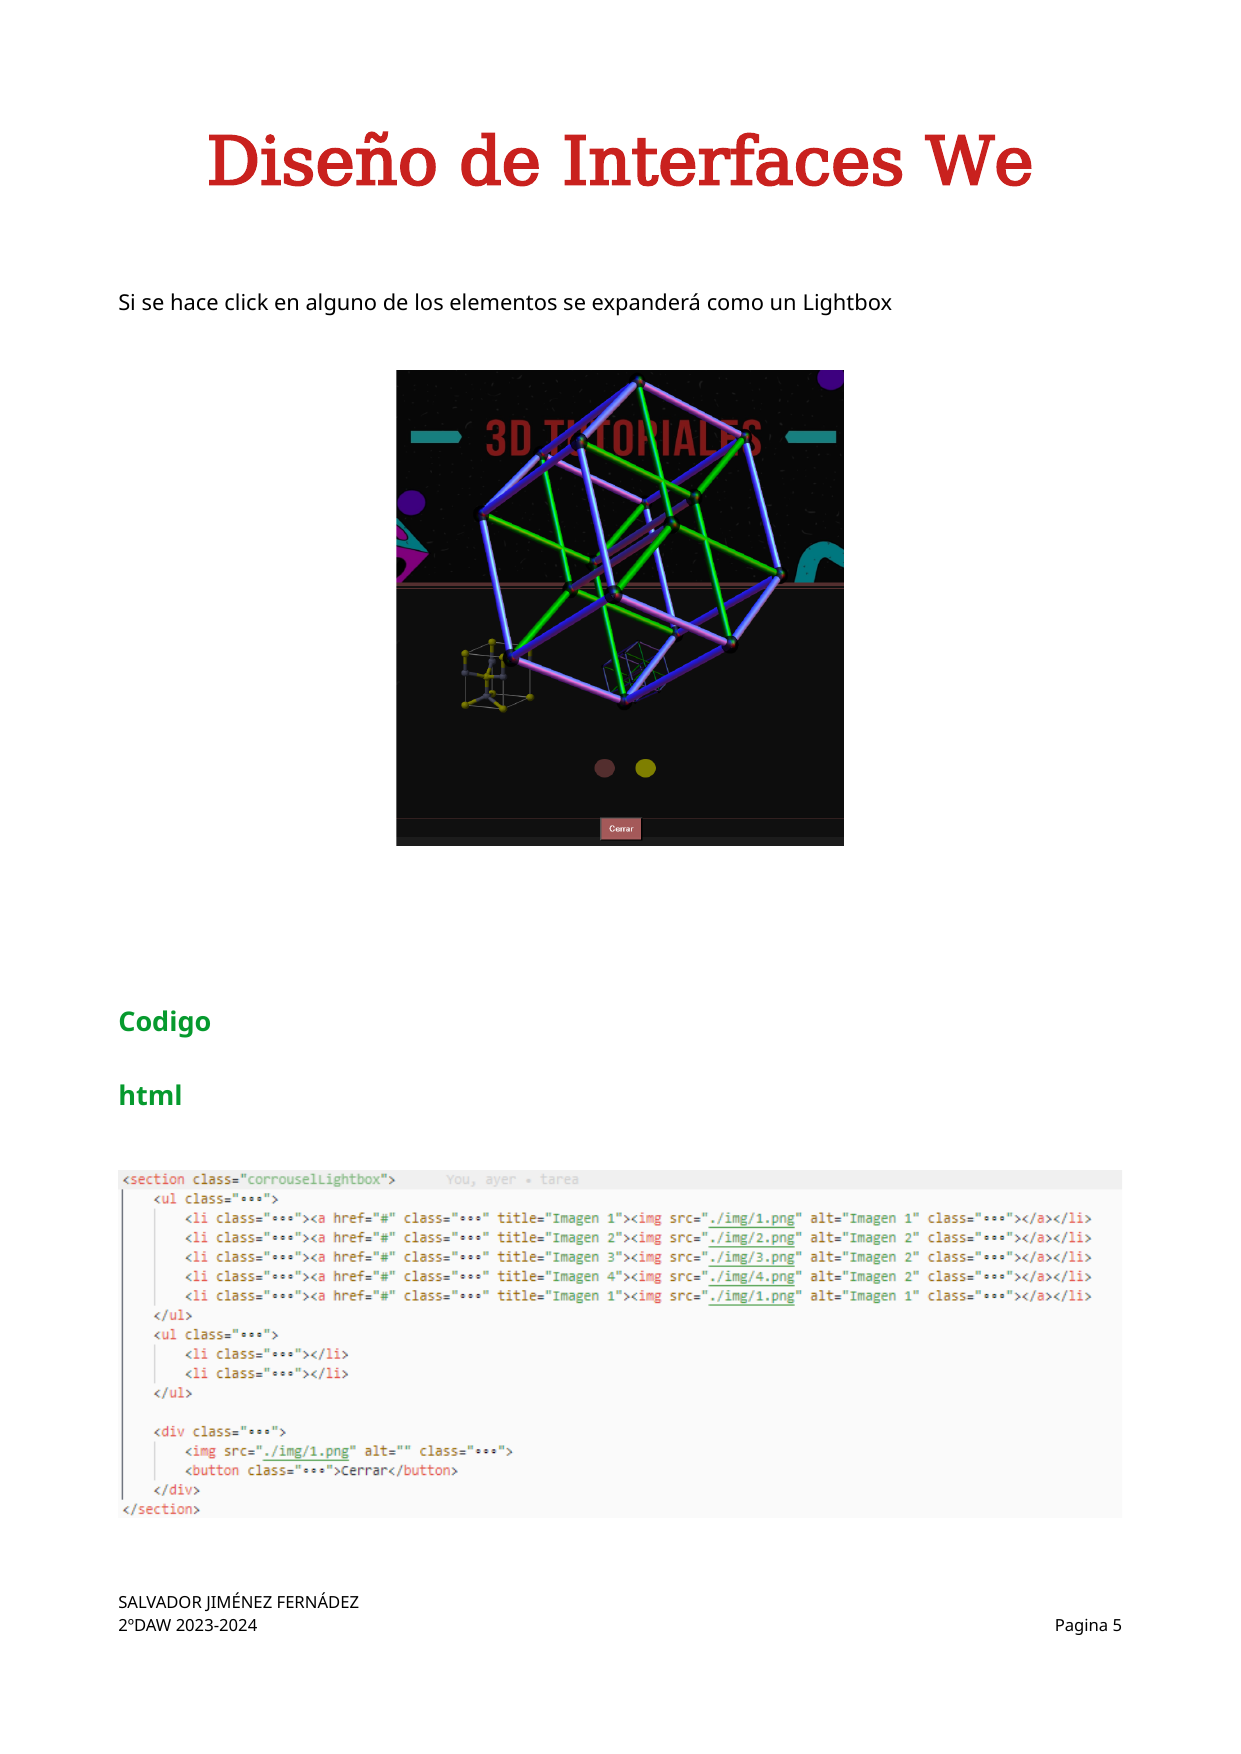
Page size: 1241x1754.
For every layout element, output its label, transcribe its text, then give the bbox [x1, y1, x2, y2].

text Codigo [118, 1002, 1122, 1039]
text Si se hace click en alguno de los elementos se expanderá como un Lightbox [118, 287, 1122, 317]
picture [396, 370, 844, 846]
picture [118, 1170, 1123, 1518]
text html [118, 1076, 1122, 1113]
